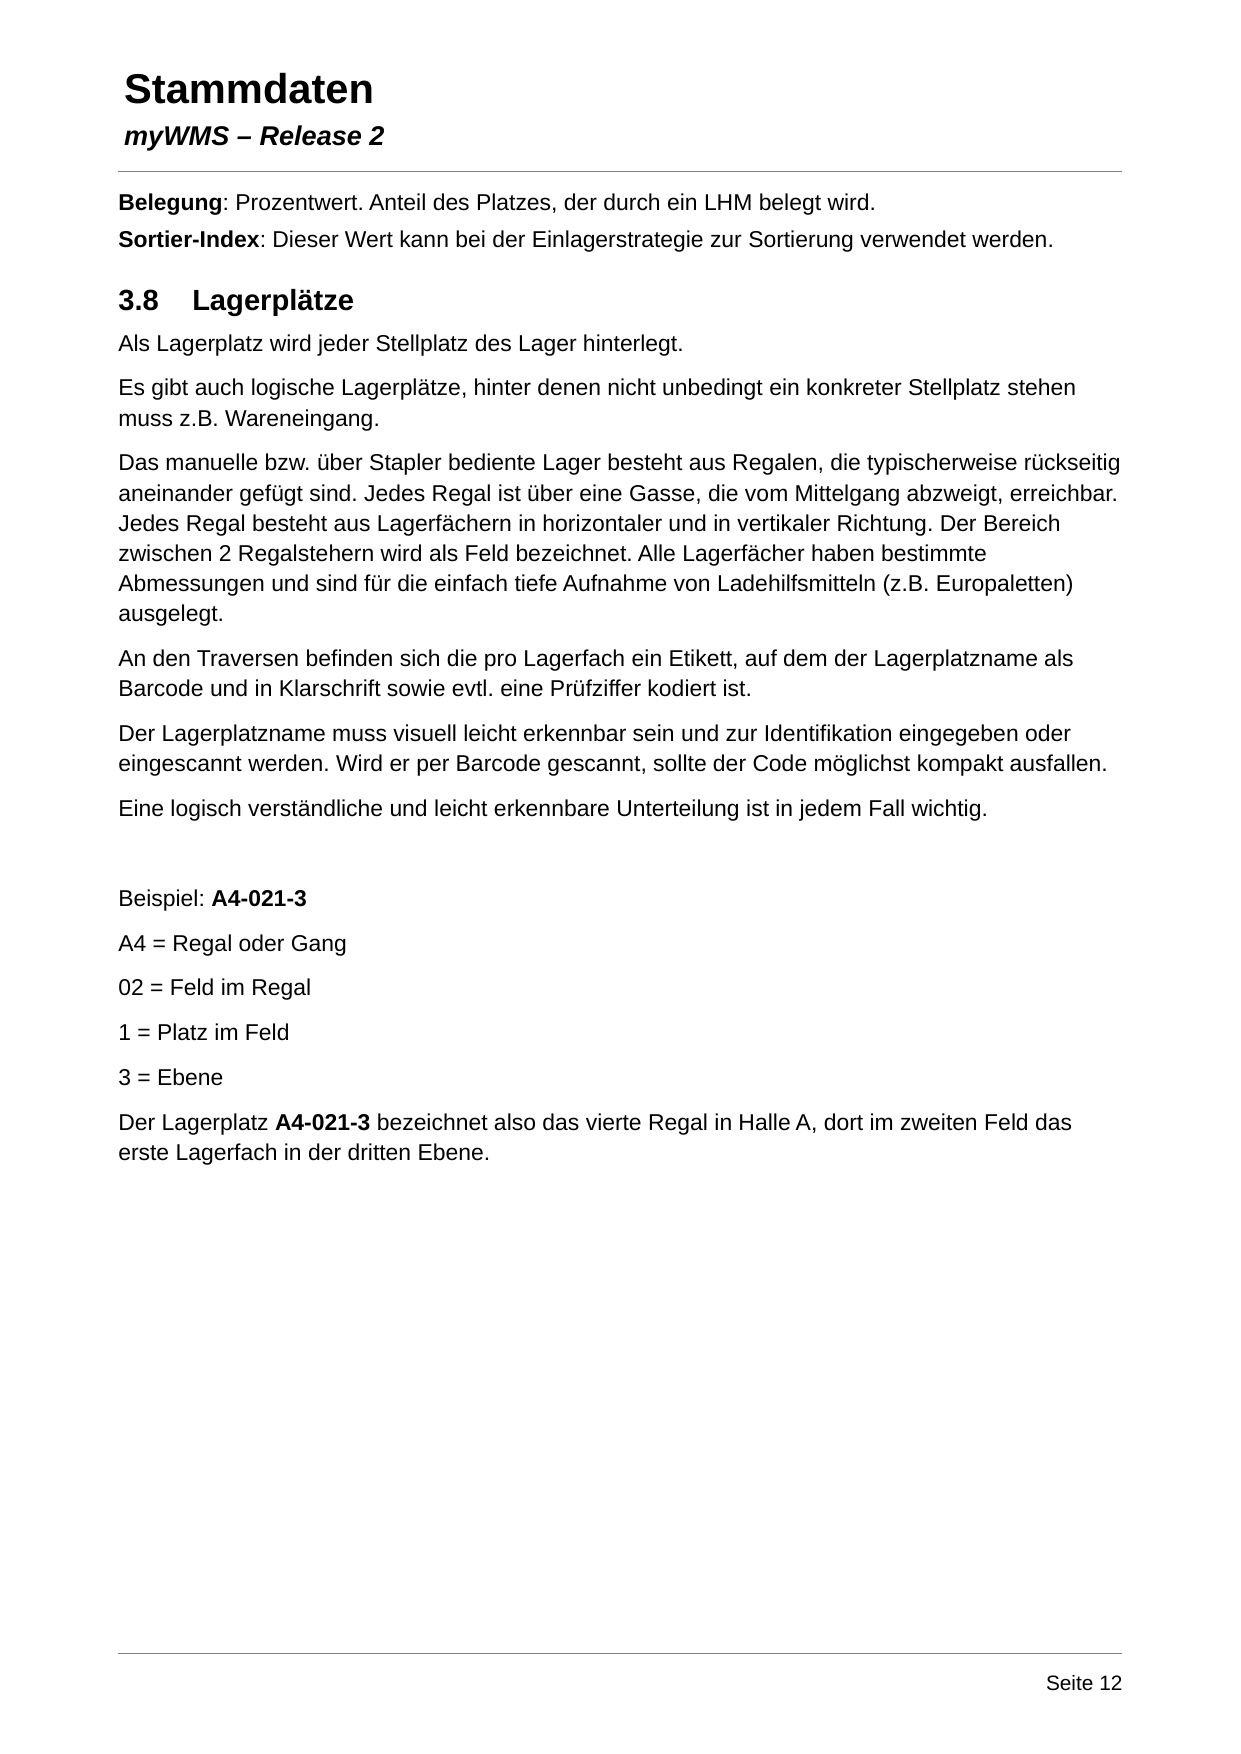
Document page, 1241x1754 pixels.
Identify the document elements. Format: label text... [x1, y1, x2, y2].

text Der Lagerplatzname muss visuell leicht erkennbar sein und zur Identifikation eingegeben oder eingescannt werden. Wird er per Barcode gescannt, sollte der Code möglichst kompakt ausfallen. [118, 720, 1122, 777]
subtitle Lagerplätze [118, 283, 1122, 317]
text Als Lagerplatz wird jeder Stellplatz des Lager hinterlegt. [118, 329, 1122, 356]
text Der Lagerplatz A4-021-3 bezeichnet also das vierte Regal in Halle A, dort im zweiten Feld das erste Lagerfach in der dritten Ebene. [118, 1109, 1122, 1165]
text A4 = Regal oder Gang [118, 929, 1122, 956]
text An den Traversen befinden sich die pro Lagerfach ein Etikett, auf dem der Lagerplatzname als Barcode und in Klarschrift sowie evtl. eine Prüfziffer kodiert ist. [118, 645, 1122, 702]
text Es gibt auch logische Lagerplätze, hinter denen nicht unbedingt ein konkreter Stellplatz stehen muss z.B. Wareneingang. [118, 374, 1122, 431]
text Sortier-Index: Dieser Wert kann bei der Einlagerstrategie zur Sortierung verwendet werden. [118, 226, 1122, 252]
text 3 = Ebene [118, 1064, 1122, 1090]
text Eine logisch verständliche und leicht erkennbare Unterteilung ist in jedem Fall wichtig. [118, 795, 1122, 821]
text Belegung: Prozentwert. Anteil des Platzes, der durch ein LHM belegt wird. [118, 189, 1122, 216]
text Das manuelle bzw. über Stapler bediente Lager besteht aus Regalen, die typischerweise rückseitig aneinander gefügt sind. Jedes Regal ist über eine Gasse, die vom Mittelgang abzweigt, erreichbar. Jedes Regal besteht aus Lagerfächern in horizontaler und in vertikaler Richtung. Der Bereich zwischen 2 Regalstehern wird als Feld bezeichnet. Alle Lagerfächer haben bestimmte Abmessungen und sind für die einfach tiefe Aufnahme von Ladehilfsmitteln (z.B. Europaletten) ausgelegt. [118, 449, 1122, 627]
text 02 = Feld im Regal [118, 974, 1122, 1001]
text Beispiel: A4-021-3 [118, 885, 1122, 911]
text 1 = Platz im Feld [118, 1019, 1122, 1045]
